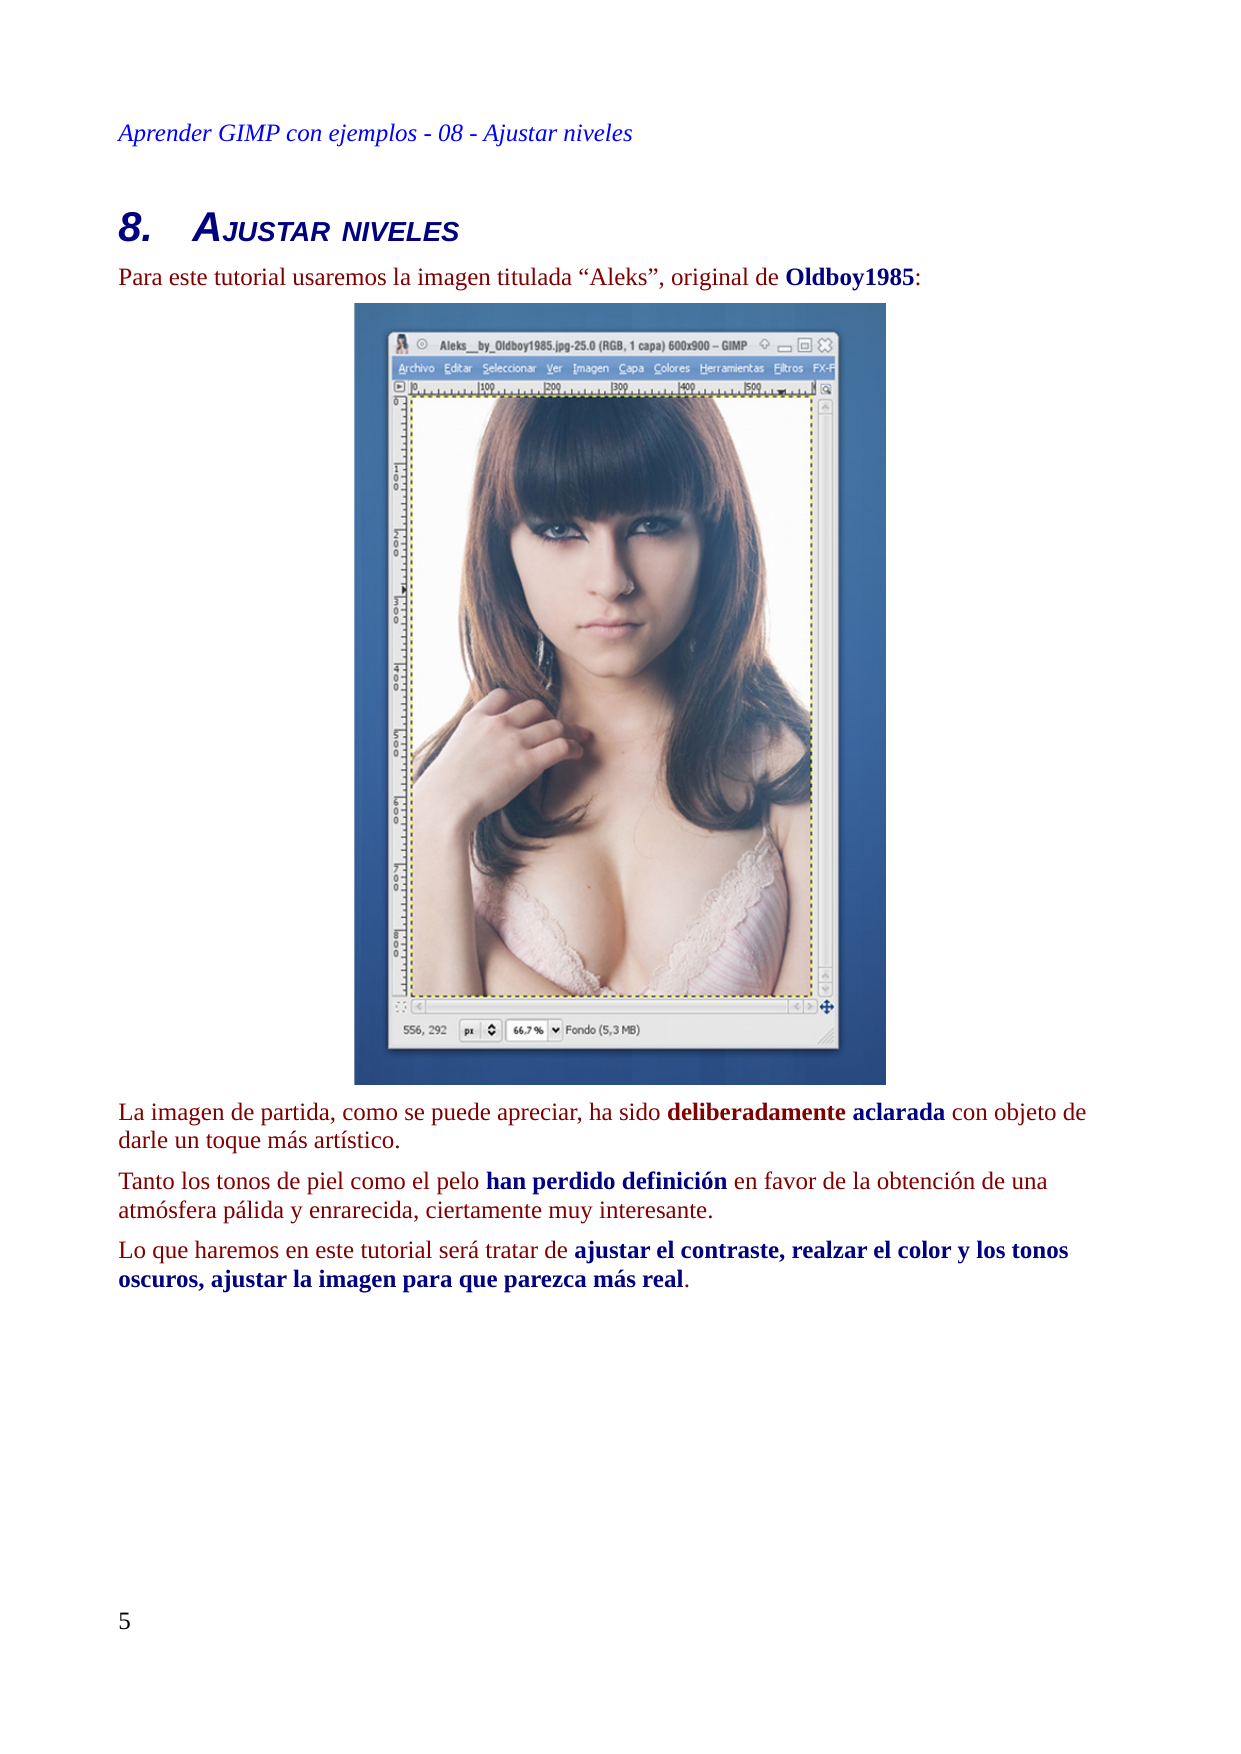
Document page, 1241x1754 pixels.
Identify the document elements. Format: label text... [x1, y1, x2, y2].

text Tanto los tonos de piel como el pelo han perdido definición en favor de la obtención de una atmósfera pálida y enrarecida, ciertamente muy interesante. [118, 1166, 1122, 1223]
picture [354, 303, 886, 1085]
subtitle Ajustar niveles [118, 202, 1122, 250]
text Para este tutorial usaremos la imagen titulada “Aleks”, original de Oldboy1985: [118, 262, 1122, 291]
text Lo que haremos en este tutorial será tratar de ajustar el contraste, realzar el color y los tonos oscuros, ajustar la imagen para que parezca más real. [118, 1235, 1122, 1293]
text La imagen de partida, como se puede apreciar, ha sido deliberadamente aclarada con objeto de darle un toque más artístico. [118, 1097, 1122, 1154]
